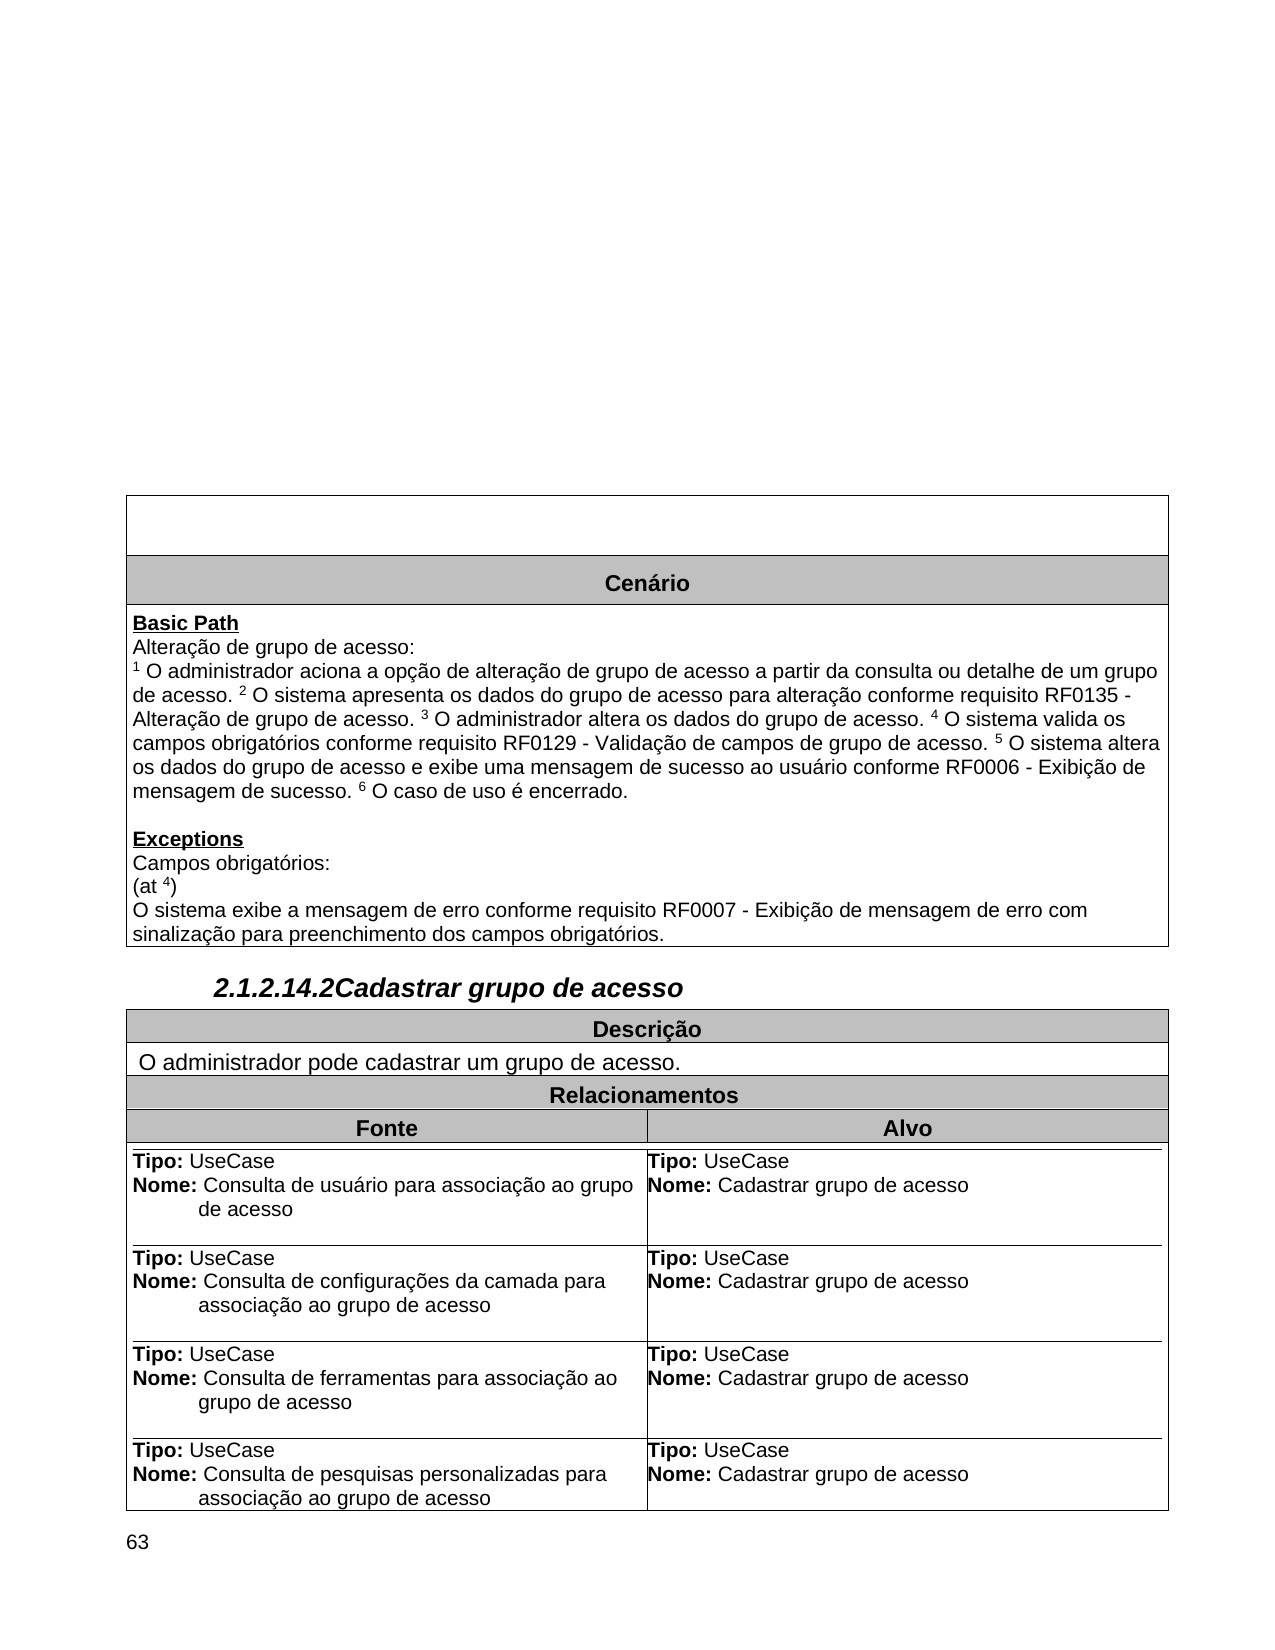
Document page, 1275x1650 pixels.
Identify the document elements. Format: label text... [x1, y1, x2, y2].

table_cell Tipo: UseCase Nome: Consulta de configurações da camada para associação ao grupo de acesso [133, 1246, 647, 1341]
table_cell O administrador pode cadastrar um grupo de acesso. [127, 1043, 1168, 1075]
table_cell Basic Path Alteração de grupo de acesso: 1 O administrador aciona a opção de alteração de grupo de acesso a partir da consulta ou detalhe de um grupo de acesso. 2 O sistema apresenta os dados do grupo de acesso para alteração conforme requisito RF0135 - Alteração de grupo de acesso. 3 O administrador altera os dados do grupo de acesso. 4 O sistema valida os campos obrigatórios conforme requisito RF0129 - Validação de campos de grupo de acesso. 5 O sistema altera os dados do grupo de acesso e exibe uma mensagem de sucesso ao usuário conforme RF0006 - Exibição de mensagem de sucesso. 6 O caso de uso é encerrado. Exceptions Campos obrigatórios: (at 4) O sistema exibe a mensagem de erro conforme requisito RF0007 - Exibição de mensagem de erro com sinalização para preenchimento dos campos obrigatórios. [127, 605, 1168, 946]
table_cell Relacionamentos [127, 1076, 1168, 1108]
table_header Tipo: UseCase Nome: Cadastrar grupo de acesso [648, 1150, 1162, 1245]
table_cell Tipo: UseCase Nome: Cadastrar grupo de acesso [648, 1439, 1162, 1510]
table_cell Tipo: UseCase Nome: Consulta de pesquisas personalizadas para associação ao grupo de acesso [133, 1439, 647, 1510]
list Cadastrar grupo de acesso [214, 972, 1155, 1003]
table_cell Tipo: UseCase Nome: Cadastrar grupo de acesso [648, 1246, 1162, 1341]
table_cell [127, 1143, 1168, 1510]
table_cell Tipo: UseCase Nome: Cadastrar grupo de acesso [648, 1342, 1162, 1437]
table_header Descrição [127, 1010, 1168, 1042]
table_cell Alvo [648, 1110, 1168, 1142]
table_header Tipo: UseCase Nome: Consulta de usuário para associação ao grupo de acesso [133, 1150, 647, 1245]
table_cell Tipo: UseCase Nome: Consulta de ferramentas para associação ao grupo de acesso [133, 1342, 647, 1437]
table_cell Cenário [127, 556, 1168, 604]
table_cell [127, 496, 1168, 555]
table_cell Fonte [127, 1110, 647, 1142]
